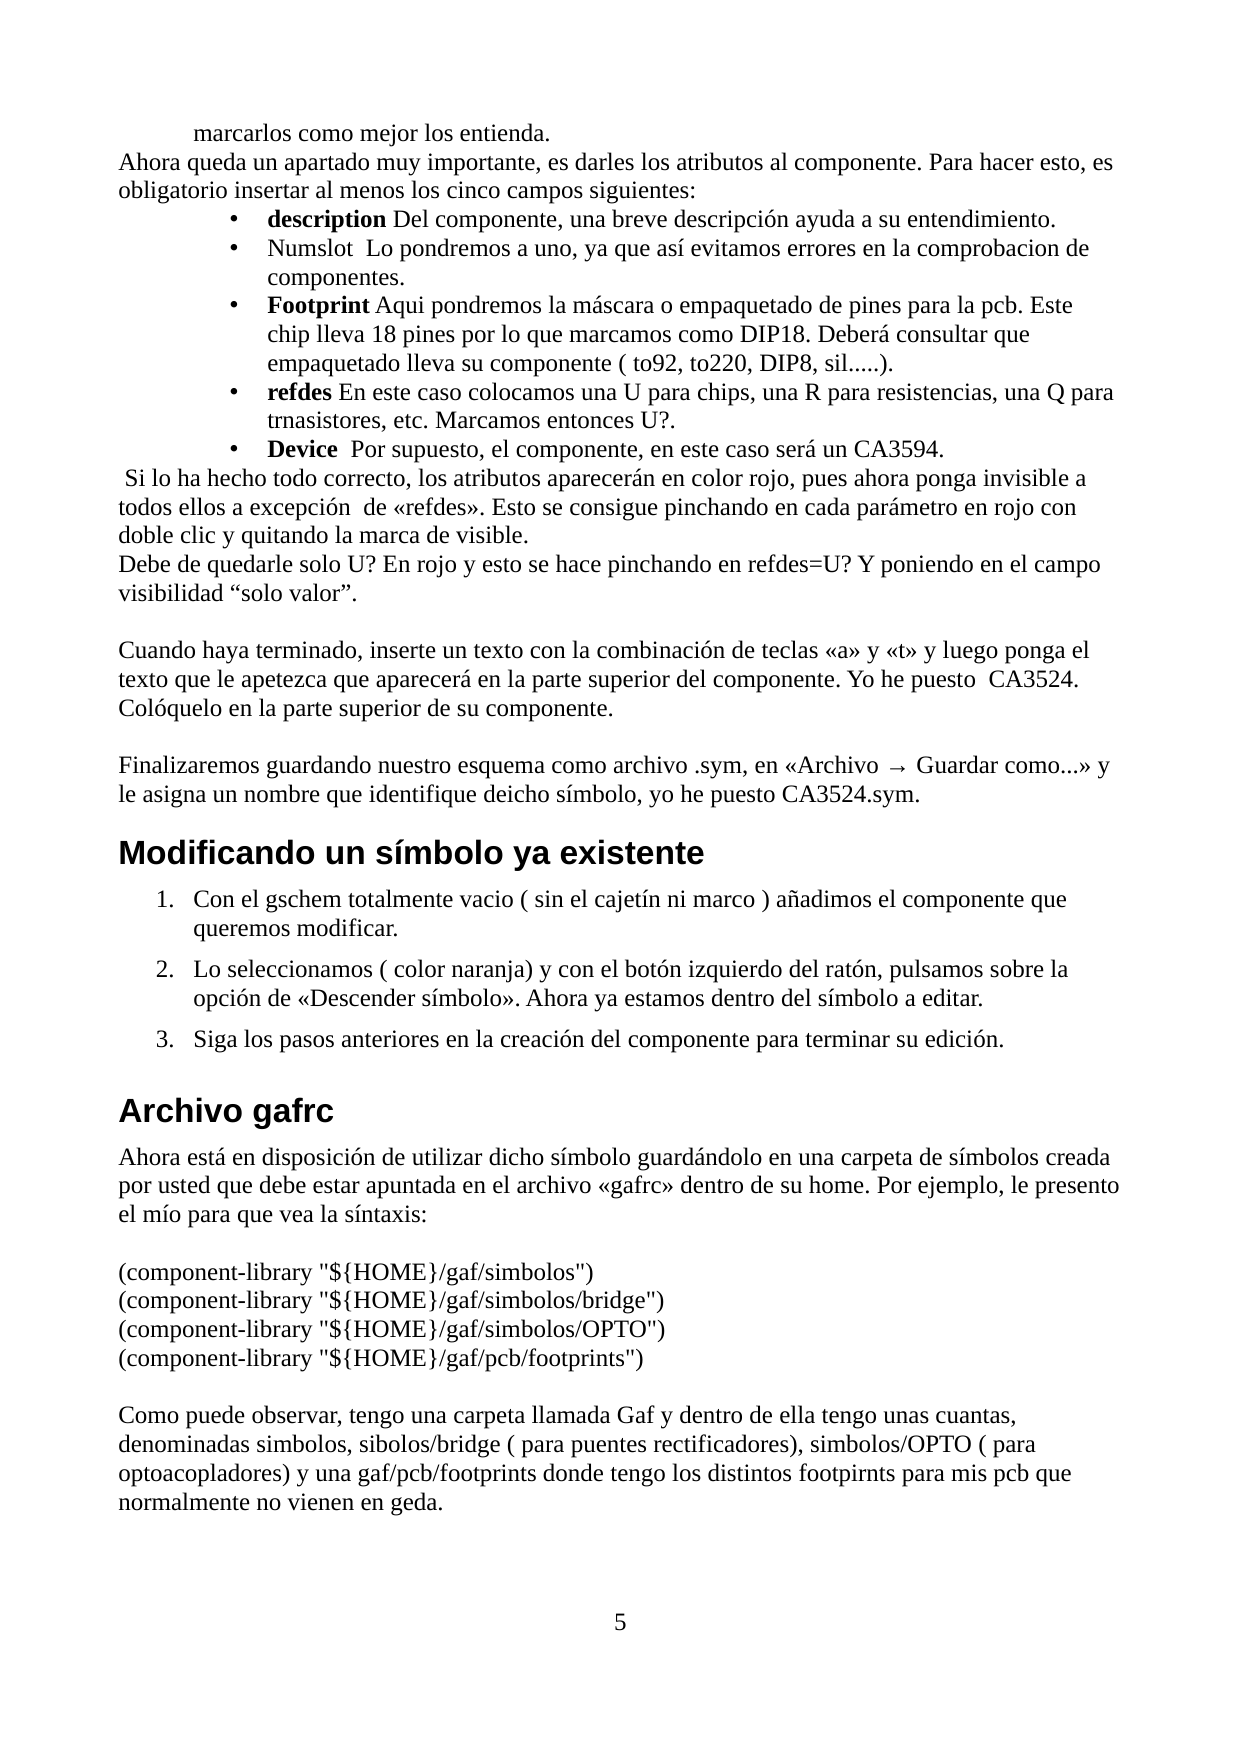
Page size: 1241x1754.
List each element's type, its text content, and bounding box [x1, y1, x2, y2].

list marcarlos como mejor los entienda. [156, 118, 1122, 147]
text (component-library "${HOME}/gaf/pcb/footprints") [118, 1343, 1122, 1372]
subtitle Archivo gafrc [118, 1091, 1122, 1129]
text (component-library "${HOME}/gaf/simbolos/bridge") [118, 1285, 1122, 1314]
list description Del componente, una breve descripción ayuda a su entendimiento. [229, 204, 1122, 233]
list Footprint Aqui pondremos la máscara o empaquetado de pines para la pcb. Este chip lleva 18 pines por lo que marcamos como DIP18. Deberá consultar que empaquetado lleva su componente ( to92, to220, DIP8, sil.....). [229, 291, 1122, 377]
text (component-library "${HOME}/gaf/simbolos") [118, 1257, 1122, 1285]
list Con el gschem totalmente vacio ( sin el cajetín ni marco ) añadimos el componente que queremos modificar. [156, 884, 1122, 942]
text Cuando haya terminado, inserte un texto con la combinación de teclas «a» y «t» y luego ponga el texto que le apetezca que aparecerá en la parte superior del componente. Yo he puesto CA3524. Colóquelo en la parte superior de su componente. [118, 636, 1122, 722]
text (component-library "${HOME}/gaf/simbolos/OPTO") [118, 1314, 1122, 1343]
text Como puede observar, tengo una carpeta llamada Gaf y dentro de ella tengo unas cuantas, denominadas simbolos, sibolos/bridge ( para puentes rectificadores), simbolos/OPTO ( para optoacopladores) y una gaf/pcb/footprints donde tengo los distintos footpirnts para mis pcb que normalmente no vienen en geda. [118, 1400, 1122, 1515]
list Numslot Lo pondremos a uno, ya que así evitamos errores en la comprobacion de componentes. [229, 233, 1122, 291]
text Si lo ha hecho todo correcto, los atributos aparecerán en color rojo, pues ahora ponga invisible a todos ellos a excepción de «refdes». Esto se consigue pinchando en cada parámetro en rojo con doble clic y quitando la marca de visible. [118, 463, 1122, 549]
list Device Por supuesto, el componente, en este caso será un CA3594. [229, 434, 1122, 463]
list Lo seleccionamos ( color naranja) y con el botón izquierdo del ratón, pulsamos sobre la opción de «Descender símbolo». Ahora ya estamos dentro del símbolo a editar. [156, 954, 1122, 1012]
list refdes En este caso colocamos una U para chips, una R para resistencias, una Q para trnasistores, etc. Marcamos entonces U?. [229, 377, 1122, 434]
text Ahora está en disposición de utilizar dicho símbolo guardándolo en una carpeta de símbolos creada por usted que debe estar apuntada en el archivo «gafrc» dentro de su home. Por ejemplo, le presento el mío para que vea la síntaxis: [118, 1142, 1122, 1228]
subtitle Modificando un símbolo ya existente [118, 833, 1122, 872]
text Debe de quedarle solo U? En rojo y esto se hace pinchando en refdes=U? Y poniendo en el campo visibilidad “solo valor”. [118, 549, 1122, 607]
list Siga los pasos anteriores en la creación del componente para terminar su edición. [156, 1024, 1122, 1053]
text Ahora queda un apartado muy importante, es darles los atributos al componente. Para hacer esto, es obligatorio insertar al menos los cinco campos siguientes: [118, 147, 1122, 204]
text Finalizaremos guardando nuestro esquema como archivo .sym, en «Archivo → Guardar como...» y le asigna un nombre que identifique deicho símbolo, yo he puesto CA3524.sym. [118, 751, 1122, 808]
